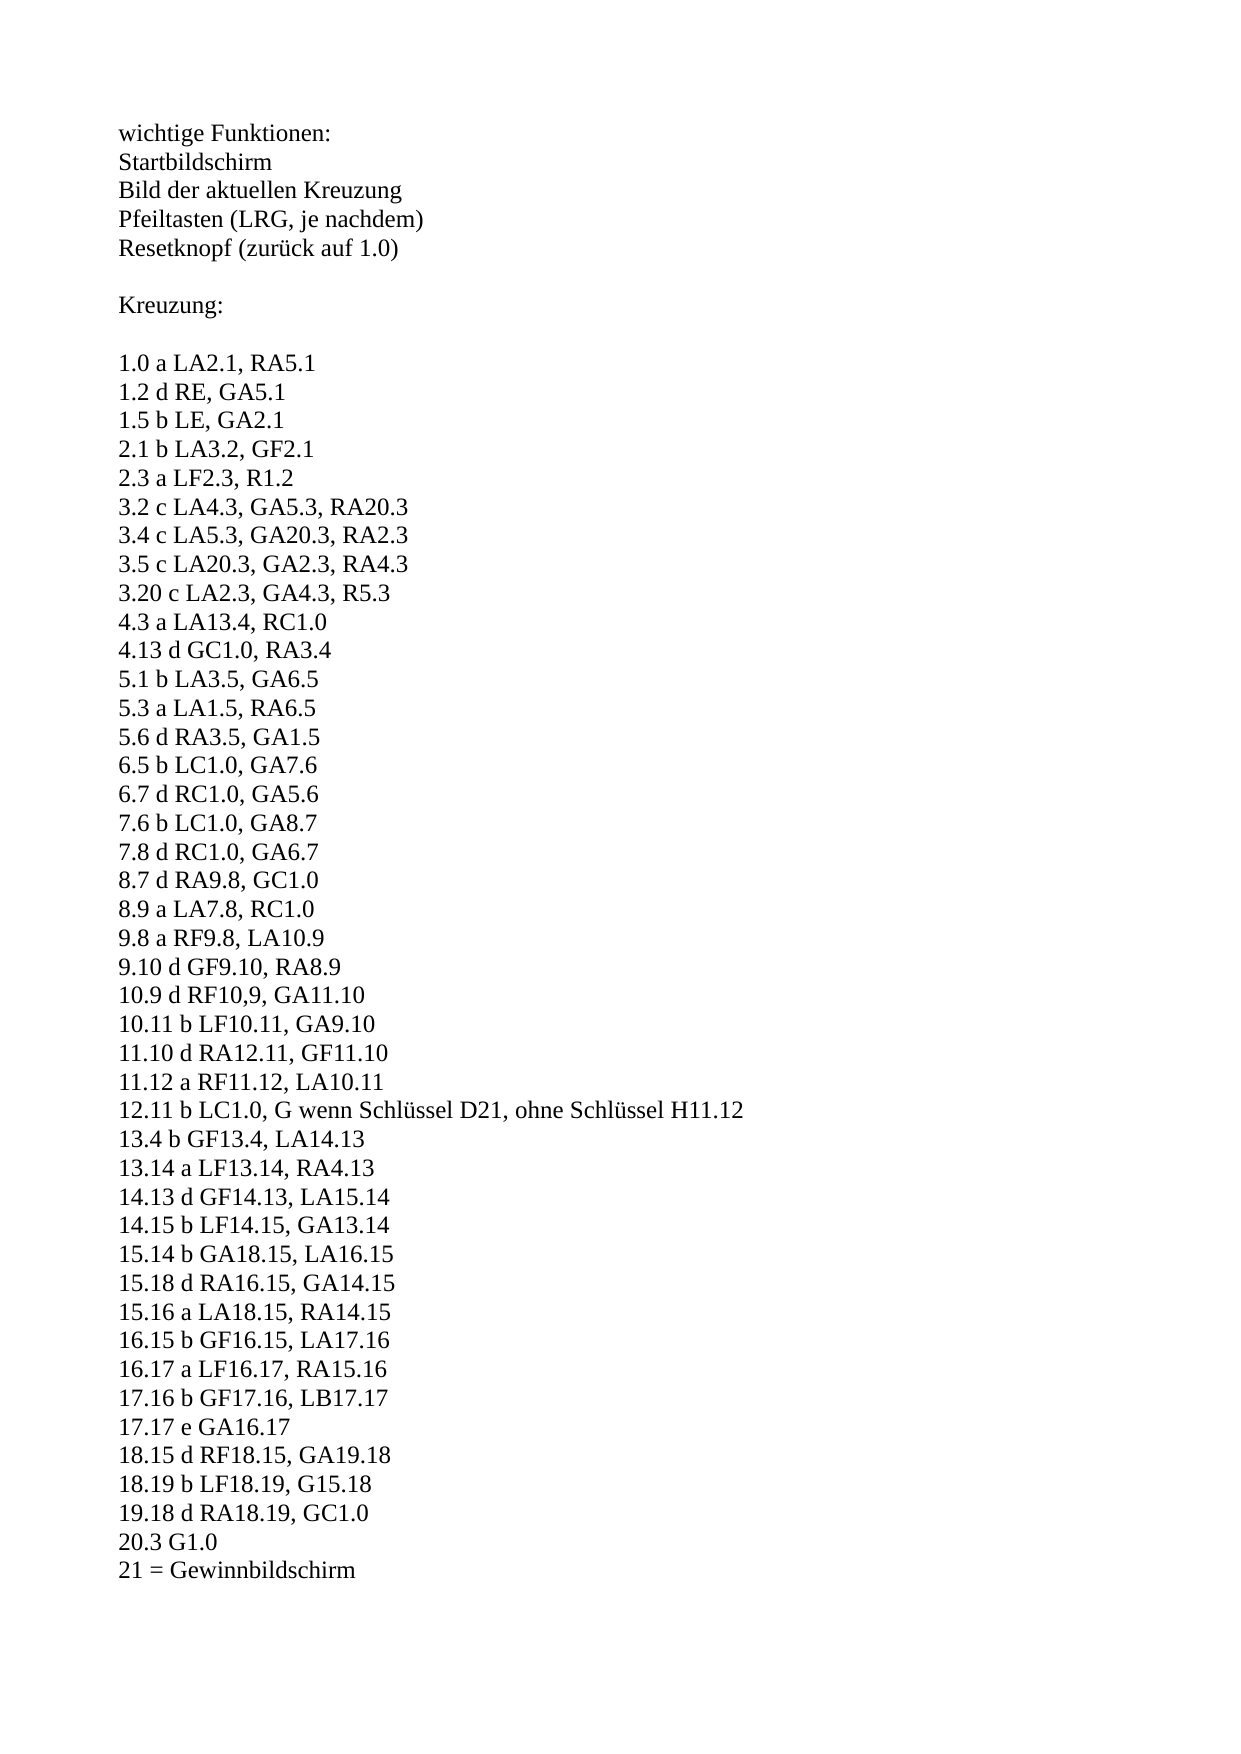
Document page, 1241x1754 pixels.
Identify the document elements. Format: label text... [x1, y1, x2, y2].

text Kreuzung: [118, 291, 1122, 319]
text 13.14 a LF13.14, RA4.13 [118, 1153, 1122, 1182]
text 17.17 e GA16.17 [118, 1412, 1122, 1441]
text 19.18 d RA18.19, GC1.0 [118, 1498, 1122, 1527]
text 9.10 d GF9.10, RA8.9 [118, 952, 1122, 981]
text 7.8 d RC1.0, GA6.7 [118, 837, 1122, 866]
text wichtige Funktionen: [118, 118, 1122, 147]
text 15.18 d RA16.15, GA14.15 [118, 1268, 1122, 1297]
text Resetknopf (zurück auf 1.0) [118, 233, 1122, 262]
text Bild der aktuellen Kreuzung [118, 176, 1122, 204]
text 2.3 a LF2.3, R1.2 [118, 463, 1122, 492]
text 5.6 d RA3.5, GA1.5 [118, 722, 1122, 751]
text 20.3 G1.0 [118, 1527, 1122, 1556]
text 6.7 d RC1.0, GA5.6 [118, 779, 1122, 808]
text 7.6 b LC1.0, GA8.7 [118, 808, 1122, 837]
text 13.4 b GF13.4, LA14.13 [118, 1124, 1122, 1153]
text 12.11 b LC1.0, G wenn Schlüssel D21, ohne Schlüssel H11.12 [118, 1096, 1122, 1124]
text Pfeiltasten (LRG, je nachdem) [118, 204, 1122, 233]
text 5.3 a LA1.5, RA6.5 [118, 693, 1122, 722]
text 14.15 b LF14.15, GA13.14 [118, 1211, 1122, 1239]
text 8.7 d RA9.8, GC1.0 [118, 866, 1122, 894]
text 11.12 a RF11.12, LA10.11 [118, 1067, 1122, 1096]
text Startbildschirm [118, 147, 1122, 176]
text 4.3 a LA13.4, RC1.0 [118, 607, 1122, 636]
text 3.4 c LA5.3, GA20.3, RA2.3 [118, 521, 1122, 549]
text 8.9 a LA7.8, RC1.0 [118, 894, 1122, 923]
text 3.5 c LA20.3, GA2.3, RA4.3 [118, 549, 1122, 578]
text 17.16 b GF17.16, LB17.17 [118, 1383, 1122, 1412]
text 15.14 b GA18.15, LA16.15 [118, 1239, 1122, 1268]
text 16.15 b GF16.15, LA17.16 [118, 1326, 1122, 1354]
text 1.5 b LE, GA2.1 [118, 406, 1122, 434]
text 6.5 b LC1.0, GA7.6 [118, 751, 1122, 779]
text 14.13 d GF14.13, LA15.14 [118, 1182, 1122, 1211]
text 3.2 c LA4.3, GA5.3, RA20.3 [118, 492, 1122, 521]
text 4.13 d GC1.0, RA3.4 [118, 636, 1122, 664]
text 16.17 a LF16.17, RA15.16 [118, 1354, 1122, 1383]
text 11.10 d RA12.11, GF11.10 [118, 1038, 1122, 1067]
text 5.1 b LA3.5, GA6.5 [118, 664, 1122, 693]
text 18.15 d RF18.15, GA19.18 [118, 1441, 1122, 1469]
text 18.19 b LF18.19, G15.18 [118, 1469, 1122, 1498]
text 1.0 a LA2.1, RA5.1 [118, 348, 1122, 377]
text 2.1 b LA3.2, GF2.1 [118, 434, 1122, 463]
text 9.8 a RF9.8, LA10.9 [118, 923, 1122, 952]
text 1.2 d RE, GA5.1 [118, 377, 1122, 406]
text 10.9 d RF10,9, GA11.10 [118, 981, 1122, 1009]
text 10.11 b LF10.11, GA9.10 [118, 1009, 1122, 1038]
text 3.20 c LA2.3, GA4.3, R5.3 [118, 578, 1122, 607]
text 15.16 a LA18.15, RA14.15 [118, 1297, 1122, 1326]
text 21 = Gewinnbildschirm [118, 1556, 1122, 1584]
